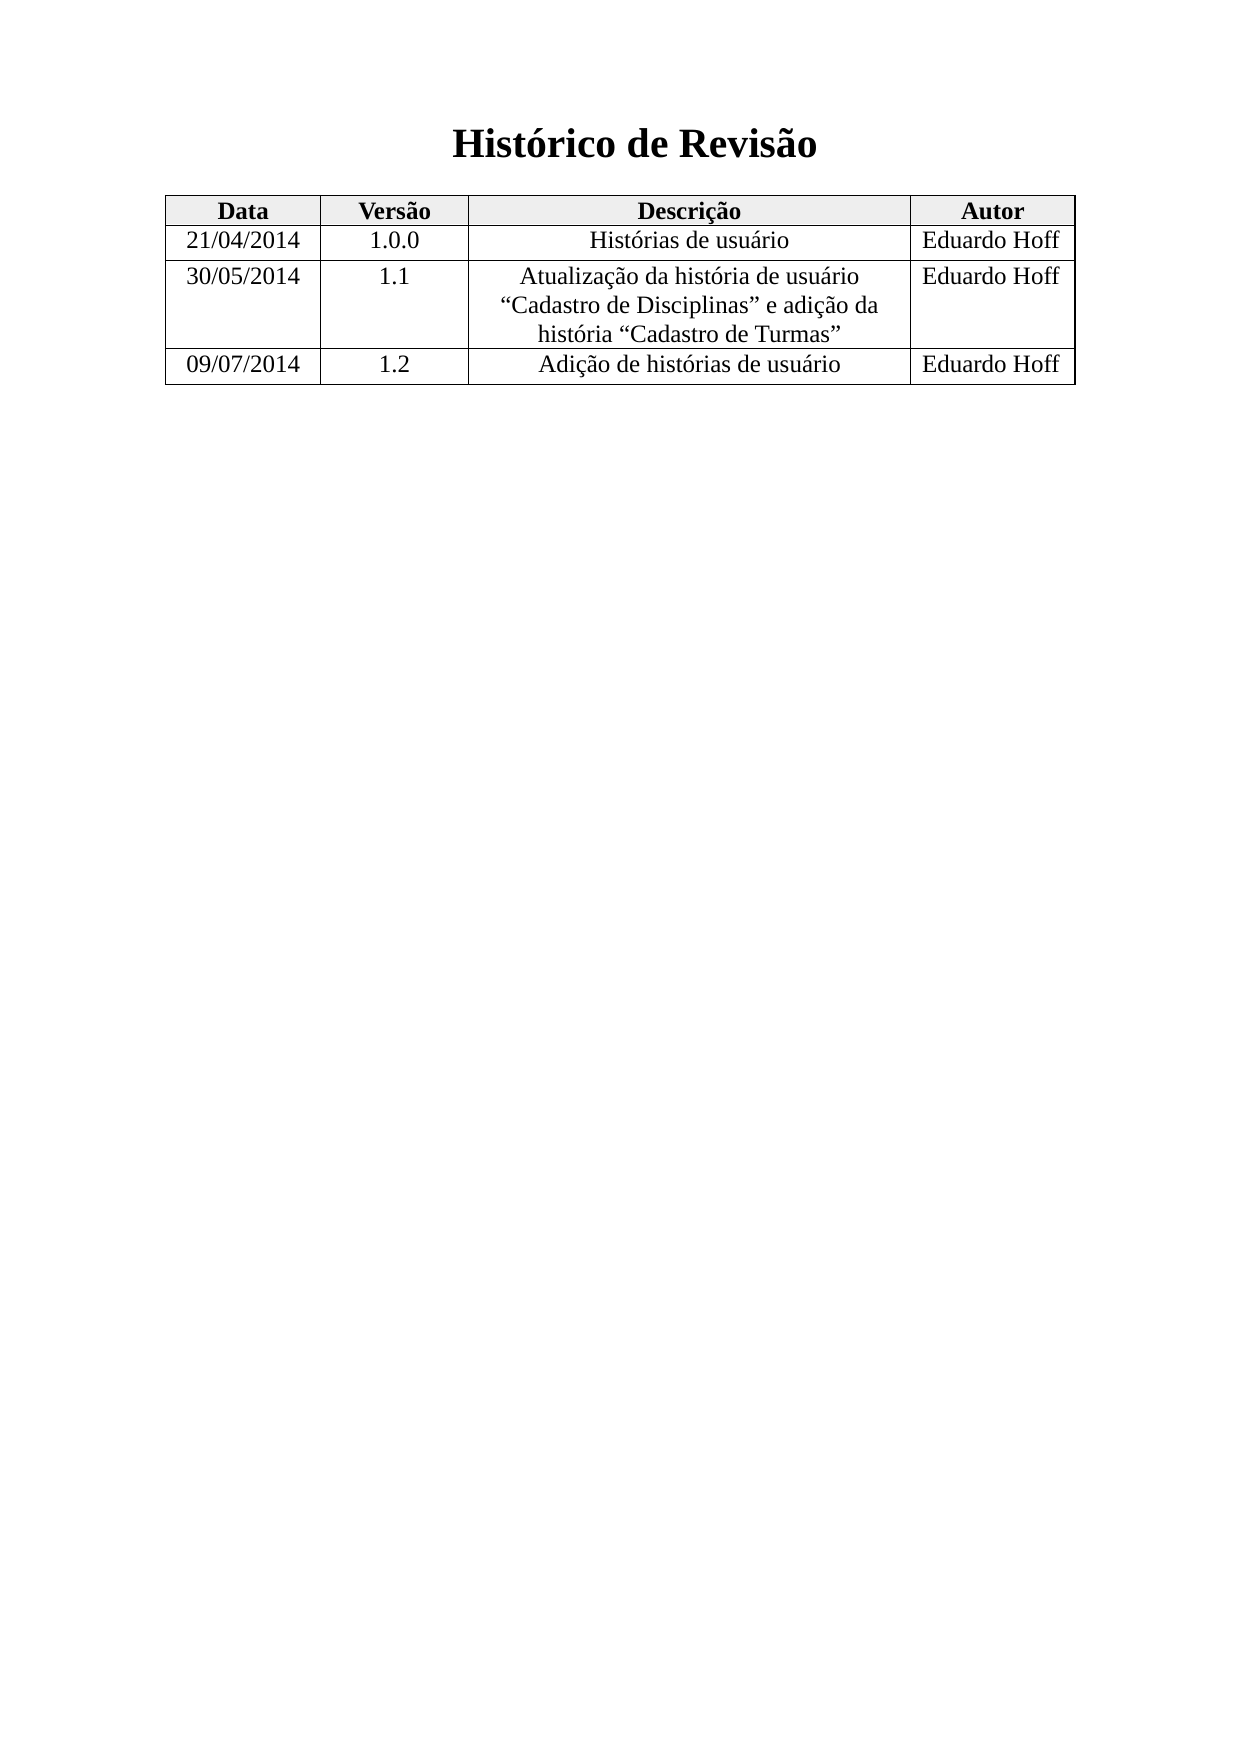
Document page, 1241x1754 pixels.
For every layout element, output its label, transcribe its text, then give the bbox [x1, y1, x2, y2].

table_header Versão [321, 196, 468, 224]
table_cell Eduardo Hoff [911, 261, 1074, 348]
table_cell Adição de histórias de usuário [469, 349, 910, 383]
table_cell 1.1 [321, 261, 468, 348]
table_cell Eduardo Hoff [911, 226, 1074, 260]
table_header Data [166, 196, 320, 224]
table_cell 21/04/2014 [166, 226, 320, 260]
table_cell Histórias de usuário [469, 226, 910, 260]
table_cell 1.2 [321, 349, 468, 383]
table_cell Eduardo Hoff [911, 349, 1074, 383]
text Histórico de Revisão [148, 118, 1122, 166]
table_header Autor [911, 196, 1074, 224]
table_cell 1.0.0 [321, 226, 468, 260]
table_cell Atualização da história de usuário “Cadastro de Disciplinas” e adição da história “Cadastro de Turmas” [469, 261, 910, 348]
table_cell 09/07/2014 [166, 349, 320, 383]
table_header Descrição [469, 196, 910, 224]
table_cell 30/05/2014 [166, 261, 320, 348]
